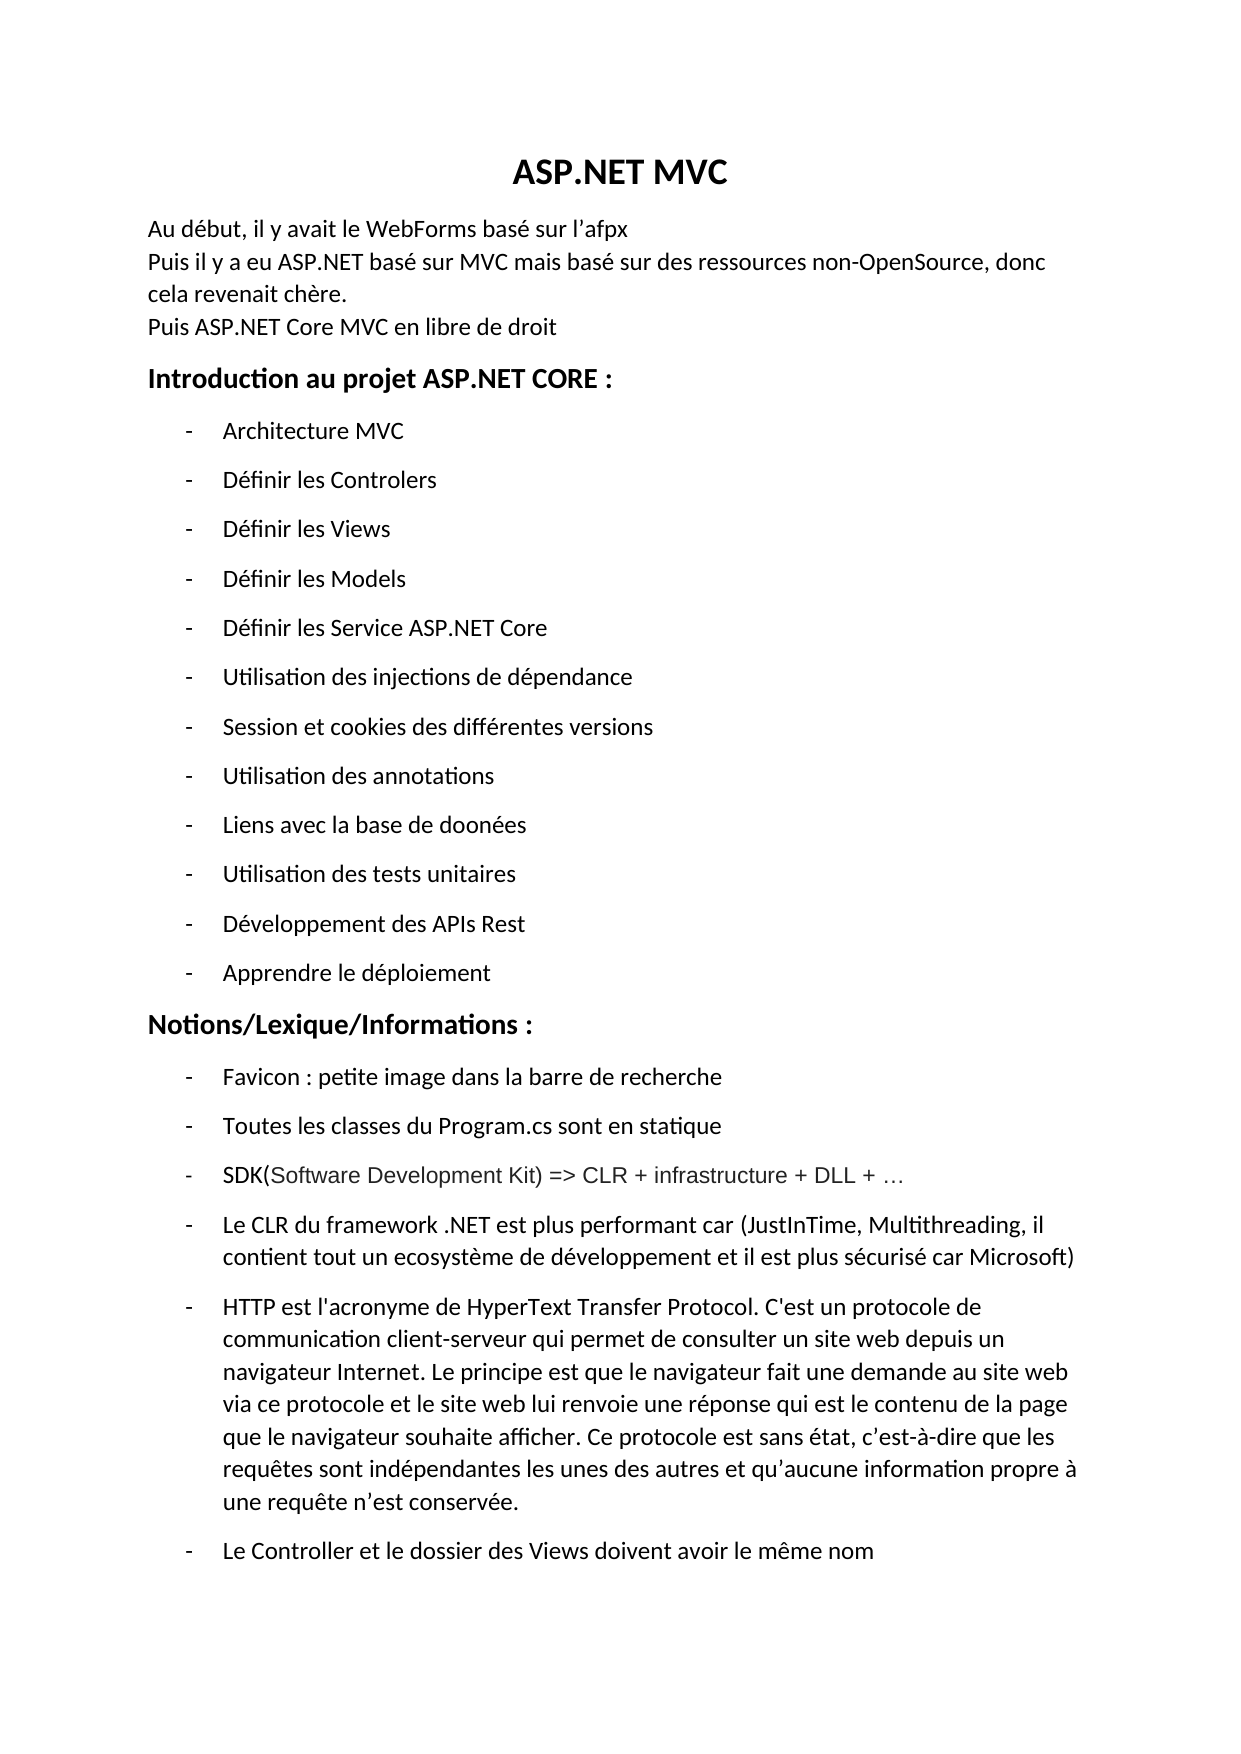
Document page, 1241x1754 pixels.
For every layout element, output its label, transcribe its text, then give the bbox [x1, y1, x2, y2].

list Définir les Models [185, 563, 1093, 593]
list Utilisation des injections de dépendance [185, 661, 1093, 692]
text Introduction au projet ASP.NET CORE : [148, 360, 1093, 396]
list Favicon : petite image dans la barre de recherche [185, 1061, 1093, 1091]
list HTTP est l'acronyme de HyperText Transfer Protocol. C'est un protocole de communication client-serveur qui permet de consulter un site web depuis un navigateur Internet. Le principe est que le navigateur fait une demande au site web via ce protocole et le site web lui renvoie une réponse qui est le contenu de la page que le navigateur souhaite afficher. Ce protocole est sans état, c’est-à-dire que les requêtes sont indépendantes les unes des autres et qu’aucune information propre à une requête n’est conservée. [185, 1291, 1093, 1517]
list Apprendre le déploiement [185, 957, 1093, 987]
list Utilisation des tests unitaires [185, 858, 1093, 889]
list Session et cookies des différentes versions [185, 711, 1093, 741]
text Au début, il y avait le WebForms basé sur l’afpx Puis il y a eu ASP.NET basé sur MVC mais basé sur des ressources non-OpenSource, donc cela revenait chère. Puis ASP.NET Core MVC en libre de droit [148, 213, 1093, 342]
list Utilisation des annotations [185, 760, 1093, 790]
list SDK(Software Development Kit) => CLR + infrastructure + DLL + … [185, 1159, 1093, 1190]
text ASP.NET MVC [148, 148, 1093, 193]
list Le CLR du framework .NET est plus performant car (JustInTime, Multithreading, il contient tout un ecosystème de développement et il est plus sécurisé car Microsoft) [185, 1209, 1093, 1272]
list Définir les Views [185, 513, 1093, 544]
list Liens avec la base de doonées [185, 809, 1093, 840]
list Architecture MVC [185, 415, 1093, 446]
text Notions/Lexique/Informations : [148, 1006, 1093, 1042]
list Le Controller et le dossier des Views doivent avoir le même nom [185, 1536, 1093, 1566]
list Toutes les classes du Program.cs sont en statique [185, 1110, 1093, 1141]
list Développement des APIs Rest [185, 908, 1093, 938]
list Définir les Controlers [185, 464, 1093, 495]
list Définir les Service ASP.NET Core [185, 612, 1093, 643]
